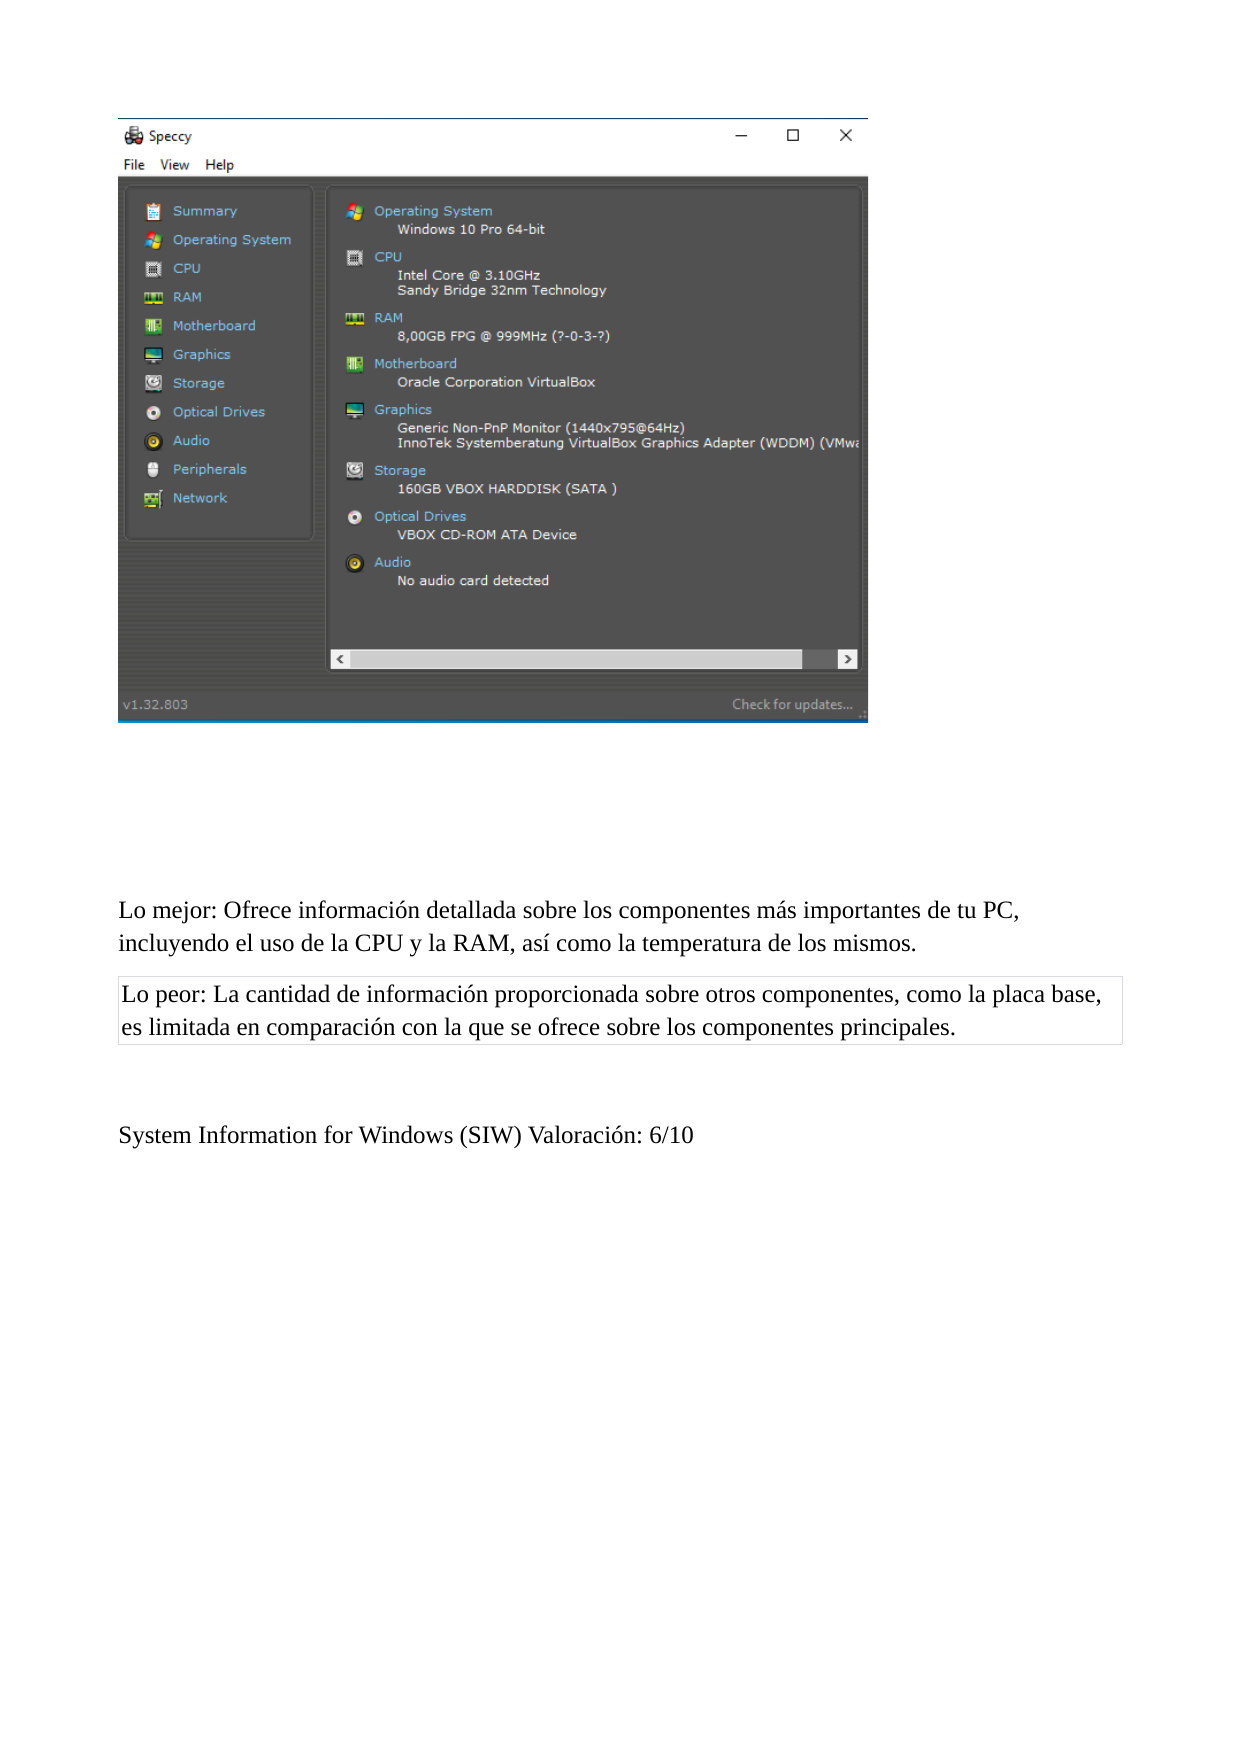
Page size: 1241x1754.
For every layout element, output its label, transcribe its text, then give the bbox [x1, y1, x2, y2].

text System Information for Windows (SIW) Valoración: 6/10 [118, 1120, 1122, 1149]
text Lo mejor: Ofrece información detallada sobre los componentes más importantes de tu PC, incluyendo el uso de la CPU y la RAM, así como la temperatura de los mismos. [118, 895, 1122, 957]
text Lo peor: La cantidad de información proporcionada sobre otros componentes, como la placa base, es limitada en comparación con la que se ofrece sobre los componentes principales. [119, 977, 1122, 1044]
picture [118, 118, 869, 723]
